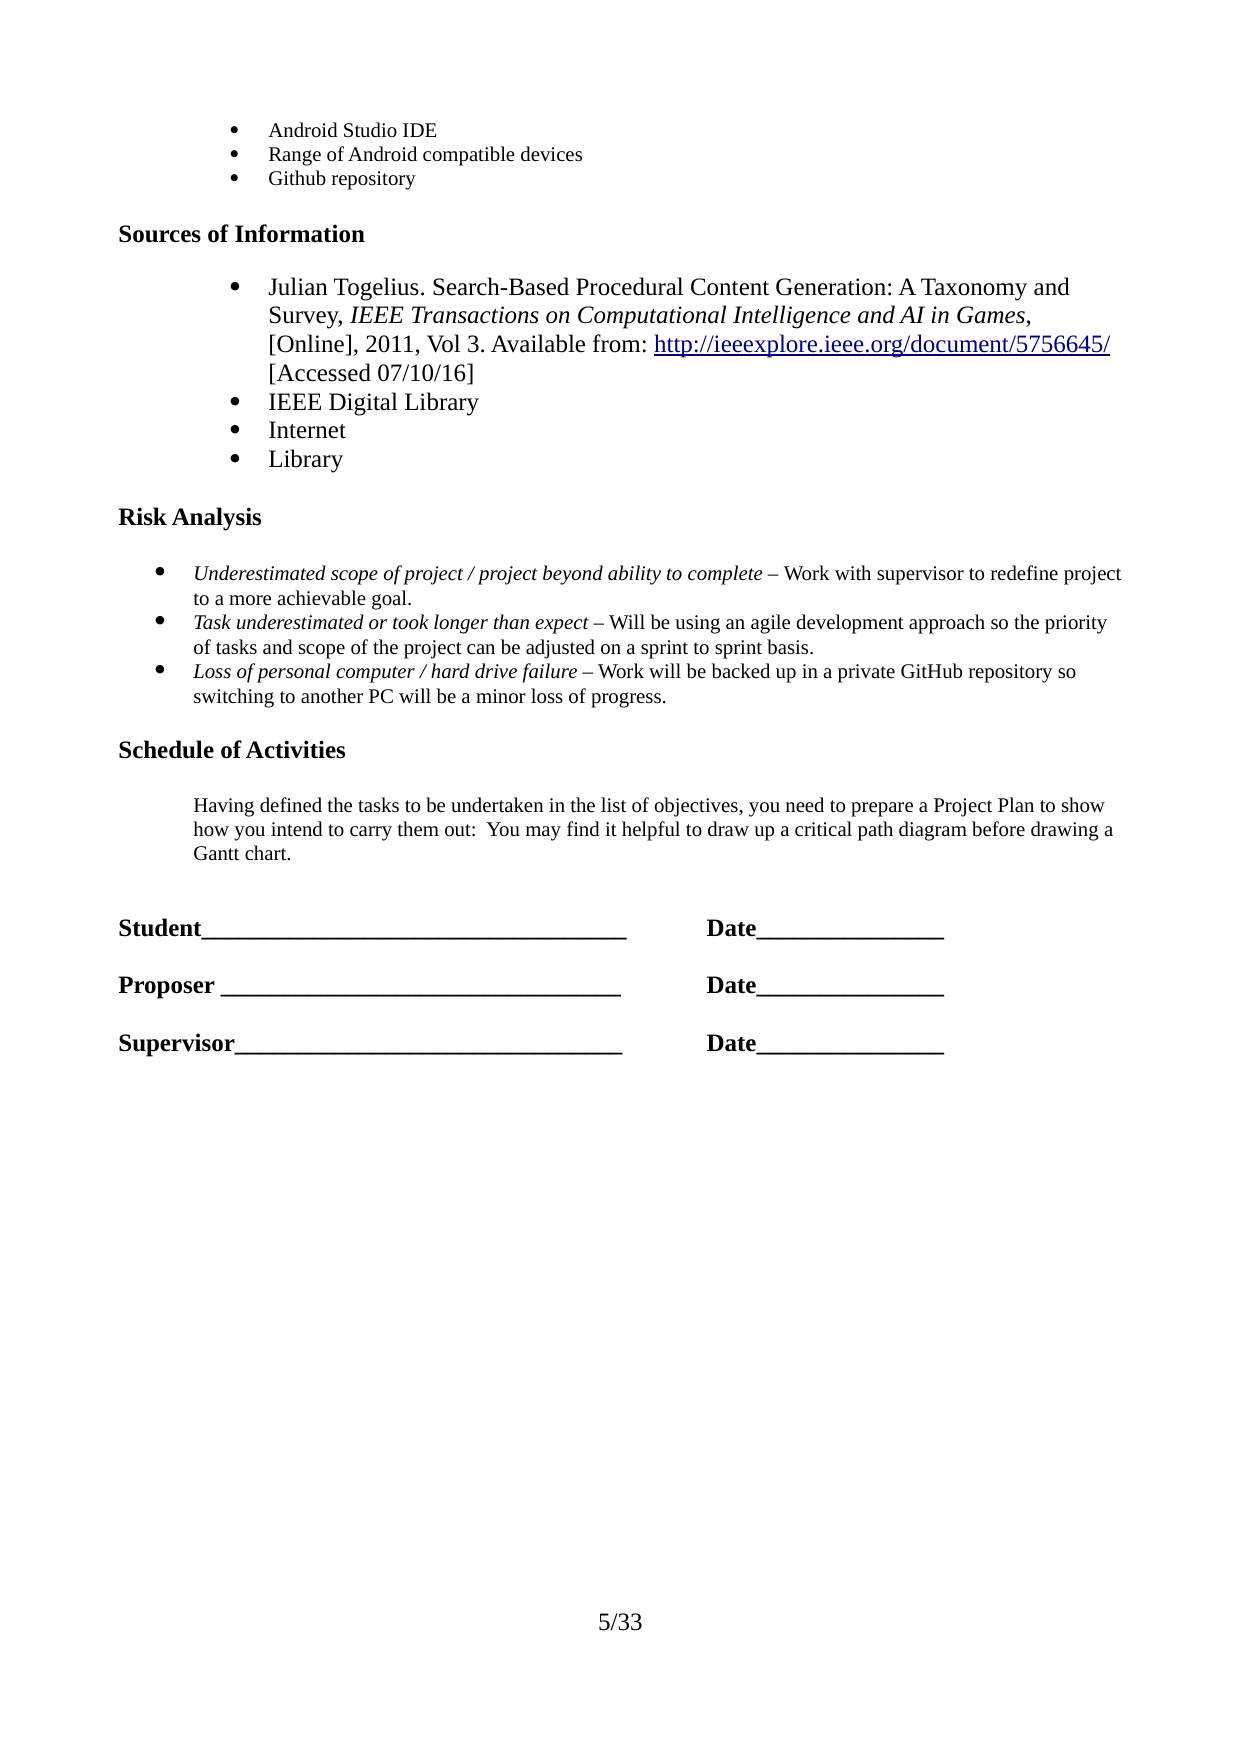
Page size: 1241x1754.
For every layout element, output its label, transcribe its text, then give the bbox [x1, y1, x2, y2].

text Schedule of Activities [118, 735, 1122, 764]
list Android Studio IDE [231, 118, 1122, 142]
list Library [231, 444, 1122, 473]
list IEEE Digital Library [231, 387, 1122, 416]
list Github repository [231, 166, 1122, 190]
list Julian Togelius. Search-Based Procedural Content Generation: A Taxonomy and Survey, IEEE Transactions on Computational Intelligence and AI in Games, [Online], 2011, Vol 3. Available from: http://ieeexplore.ieee.org/document/5756645/ [Accessed 07/10/16] [231, 272, 1122, 387]
text Risk Analysis [118, 502, 1122, 531]
text Supervisor_______________________________ Date_______________ [118, 1028, 1122, 1057]
text Student__________________________________ Date_______________ [118, 913, 1122, 942]
list Underestimated scope of project / project beyond ability to complete – Work with supervisor to redefine project to a more achievable goal. [156, 559, 1122, 608]
text Sources of Information [118, 219, 1122, 248]
text Having defined the tasks to be undertaken in the list of objectives, you need to prepare a Project Plan to show how you intend to carry them out: You may find it helpful to draw up a critical path diagram before drawing a Gantt chart. [193, 792, 1122, 865]
list Task underestimated or took longer than expect – Will be using an agile development approach so the priority of tasks and scope of the project can be adjusted on a sprint to sprint basis. [156, 608, 1122, 657]
list Internet [231, 416, 1122, 444]
list Range of Android compatible devices [231, 142, 1122, 166]
text Proposer ________________________________ Date_______________ [118, 970, 1122, 999]
list Loss of personal computer / hard drive failure – Work will be backed up in a private GitHub repository so switching to another PC will be a minor loss of progress. [156, 657, 1122, 706]
